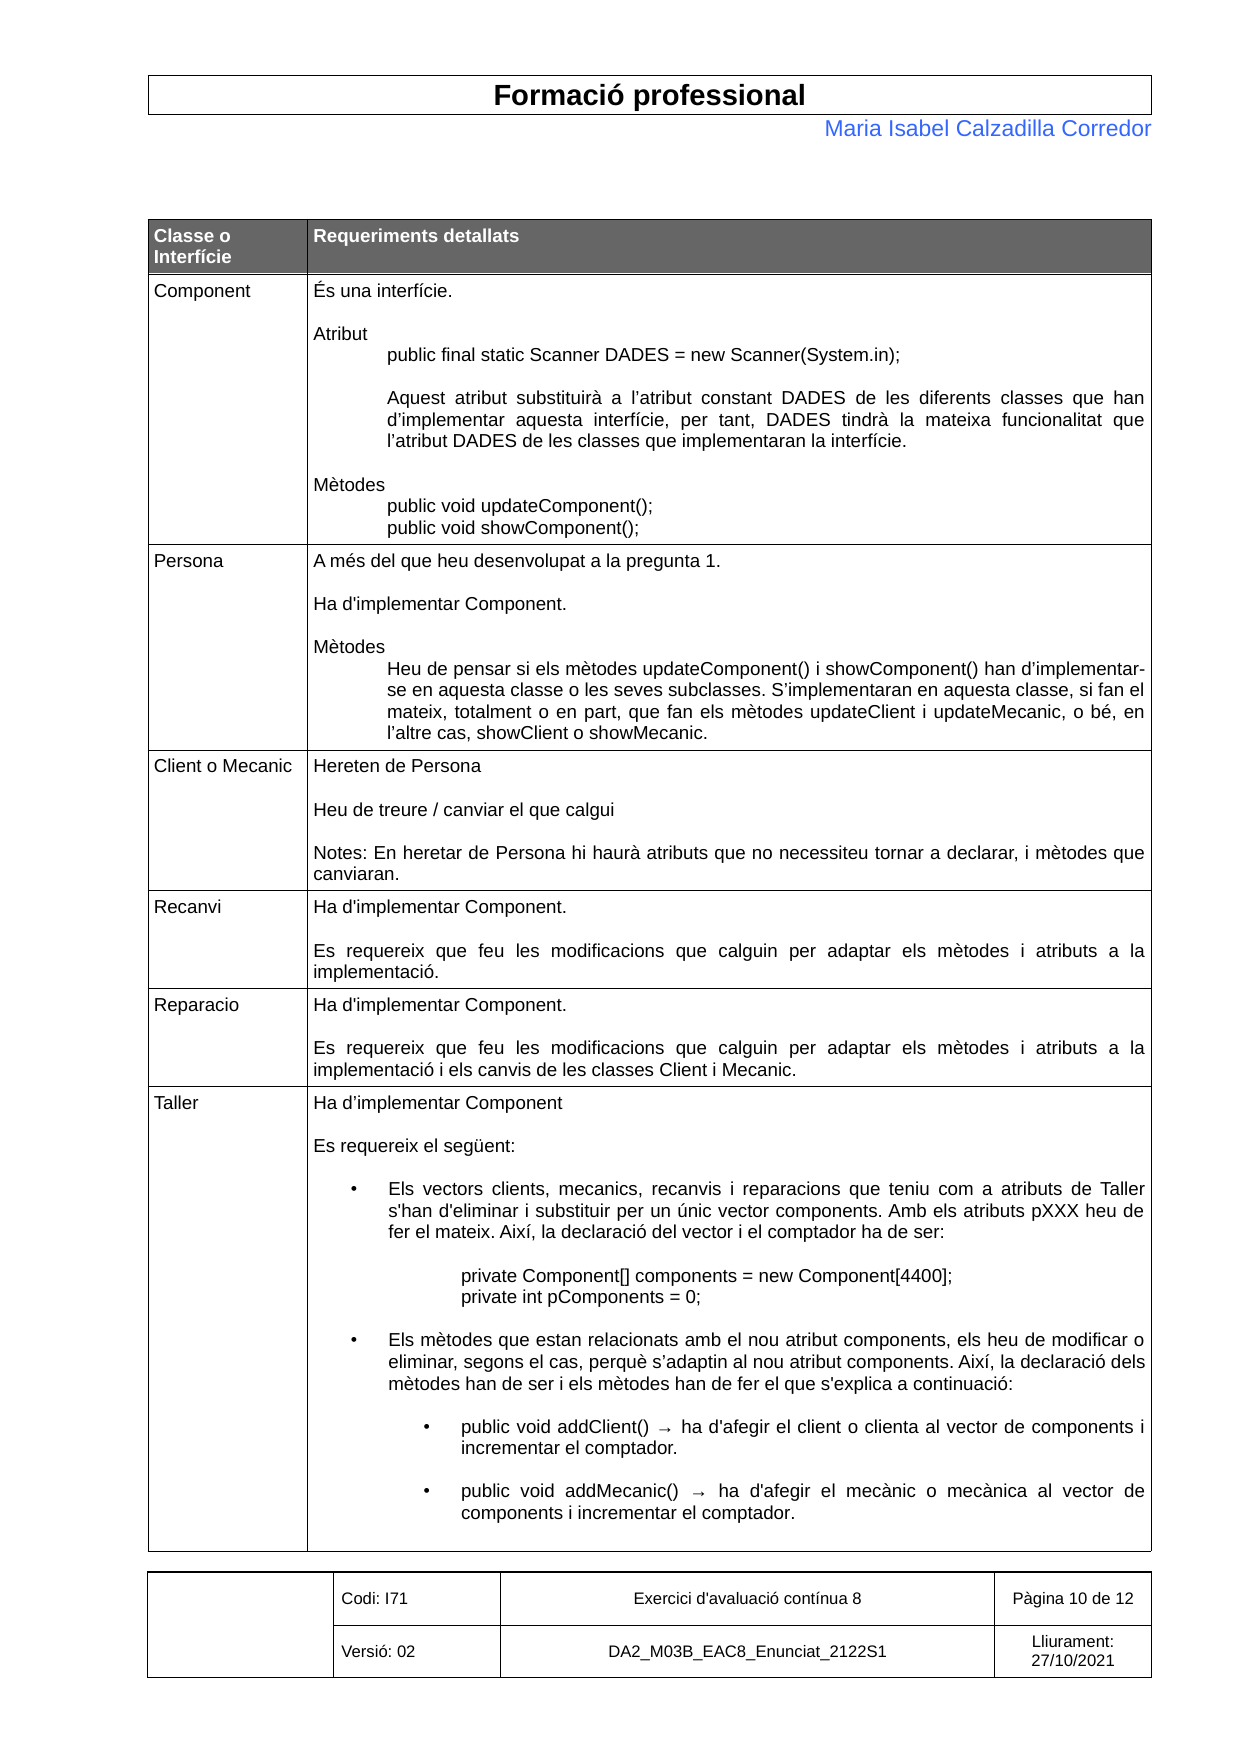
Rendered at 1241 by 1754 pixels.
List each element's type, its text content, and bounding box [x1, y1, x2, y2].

table_cell Taller [149, 1087, 307, 1551]
table_cell Ha d'implementar Component. Es requereix que feu les modificacions que calguin per adaptar els mètodes i atributs a la implementació i els canvis de les classes Client i Mecanic. [308, 989, 1151, 1086]
table_cell Persona [149, 545, 307, 749]
table_header Classe o Interfície [149, 220, 307, 273]
table_cell Ha d’implementar Component Es requereix el següent: Els vectors clients, mecanics, recanvis i reparacions que teniu com a atributs de Taller s'han d'eliminar i substituir per un únic vector components. Amb els atributs pXXX heu de fer el mateix. Així, la declaració del vector i el comptador ha de ser: private Component[] components = new Component[4400]; private int pComponents = 0; Els mètodes que estan relacionats amb el nou atribut components, els heu de modificar o eliminar, segons el cas, perquè s’adaptin al nou atribut components. Així, la declaració dels mètodes han de ser i els mètodes han de fer el que s'explica a continuació: public void addClient() → ha d'afegir el client o clienta al vector de components i incrementar el comptador. public void addMecanic() → ha d'afegir el mecànic o mecànica al vector de components i incrementar el comptador. public void addRecanvi() → ha d'afegir el recanvi al vector de components i incrementar el comptador. public void addReparacio() → ha d'afegir la reparació al vector de components i incrementar el comptador. public int selectComponent(int tipusComponent, String id) → podeu partir del codi de selectCilent. Heu de fer el mateix que a selectClient, però ara heu de saber quin tipus de component vol seleccionar-se (Client, Mecanic, Recanvi o Reparacio) i per això es passa per paràmetre el tipus de component que definim com 1=Client 2=Mecanic 3=Recanvi i 4=Reparacio. Un cop se sap el tipus, llavors la selecció es fa com a selectClient però afegint una comparació més: donat un element del vector de components, heu de saber de quin tipus d'objecte és exactament aquest element (instanceof) i veure si és del mateix tipus que el passat per paràmetre (tipusComponent). Si el paràmetre id (identificador del component) és null, haurem de demanar-li a l’usuari que introdueixi l’id del component a seleccionar. En la resta de mètodes heu de fer les modificacions que calguin per adaptar-los al nou atribut i la implementació. [308, 1087, 1151, 1551]
table_cell Ha d'implementar Component. Es requereix que feu les modificacions que calguin per adaptar els mètodes i atributs a la implementació. [308, 891, 1151, 988]
table_header Requeriments detallats [308, 220, 1151, 273]
table_cell Recanvi [149, 891, 307, 988]
table_cell Client o Mecanic [149, 751, 307, 890]
table_cell És una interfície. Atribut public final static Scanner DADES = new Scanner(System.in); Aquest atribut substituirà a l’atribut constant DADES de les diferents classes que han d’implementar aquesta interfície, per tant, DADES tindrà la mateixa funcionalitat que l’atribut DADES de les classes que implementaran la interfície. Mètodes public void updateComponent(); public void showComponent(); [308, 275, 1151, 544]
table_cell Reparacio [149, 989, 307, 1086]
table_cell A més del que heu desenvolupat a la pregunta 1. Ha d'implementar Component. Mètodes Heu de pensar si els mètodes updateComponent() i showComponent() han d’implementar-se en aquesta classe o les seves subclasses. S’implementaran en aquesta classe, si fan el mateix, totalment o en part, que fan els mètodes updateClient i updateMecanic, o bé, en l’altre cas, showClient o showMecanic. [308, 545, 1151, 749]
table_cell Hereten de Persona Heu de treure / canviar el que calgui Notes: En heretar de Persona hi haurà atributs que no necessiteu tornar a declarar, i mètodes que canviaran. [308, 751, 1151, 890]
table_cell Component [149, 275, 307, 544]
